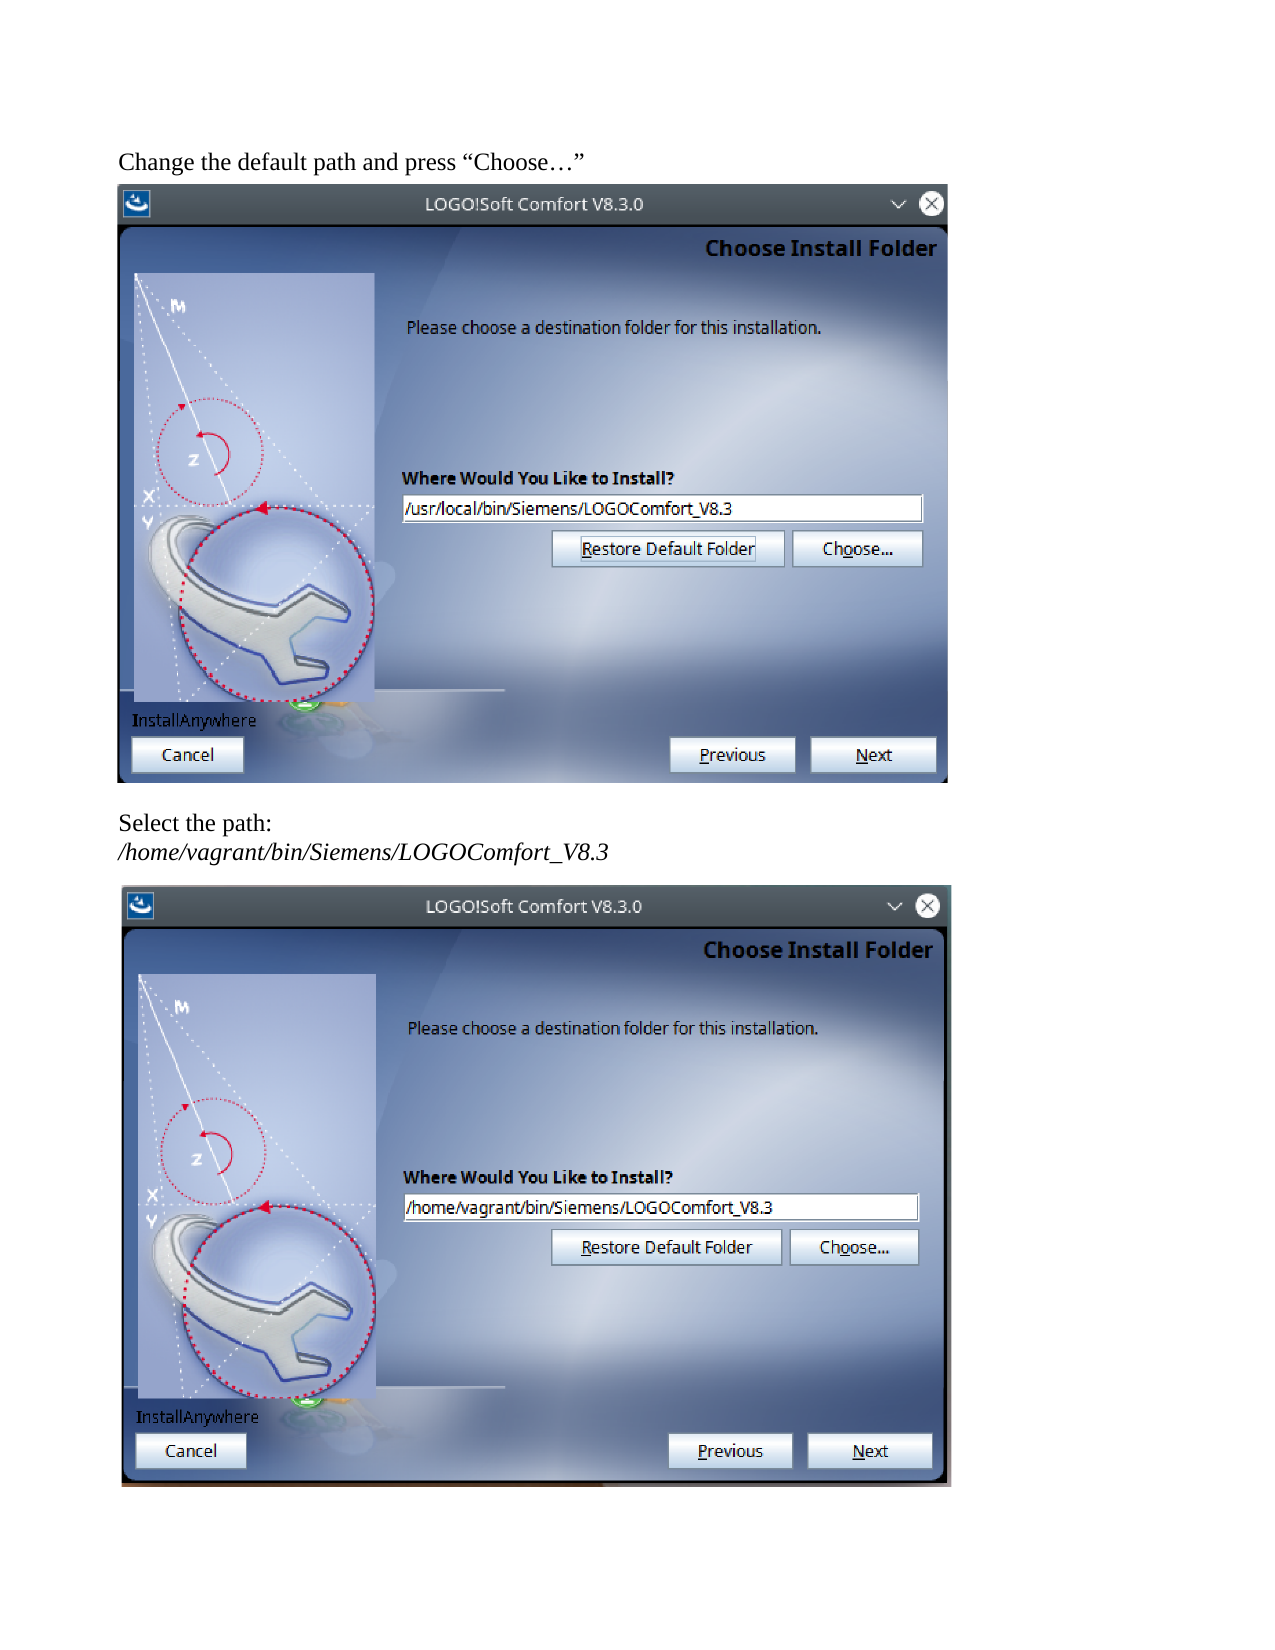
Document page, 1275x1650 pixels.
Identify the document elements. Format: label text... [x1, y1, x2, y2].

picture [121, 885, 952, 1487]
text /home/vagrant/bin/Siemens/LOGOComfort_V8.3 [118, 837, 1157, 866]
text Change the default path and press “Choose…” [118, 147, 1157, 176]
text Select the path: [118, 808, 1157, 837]
picture [117, 184, 948, 783]
